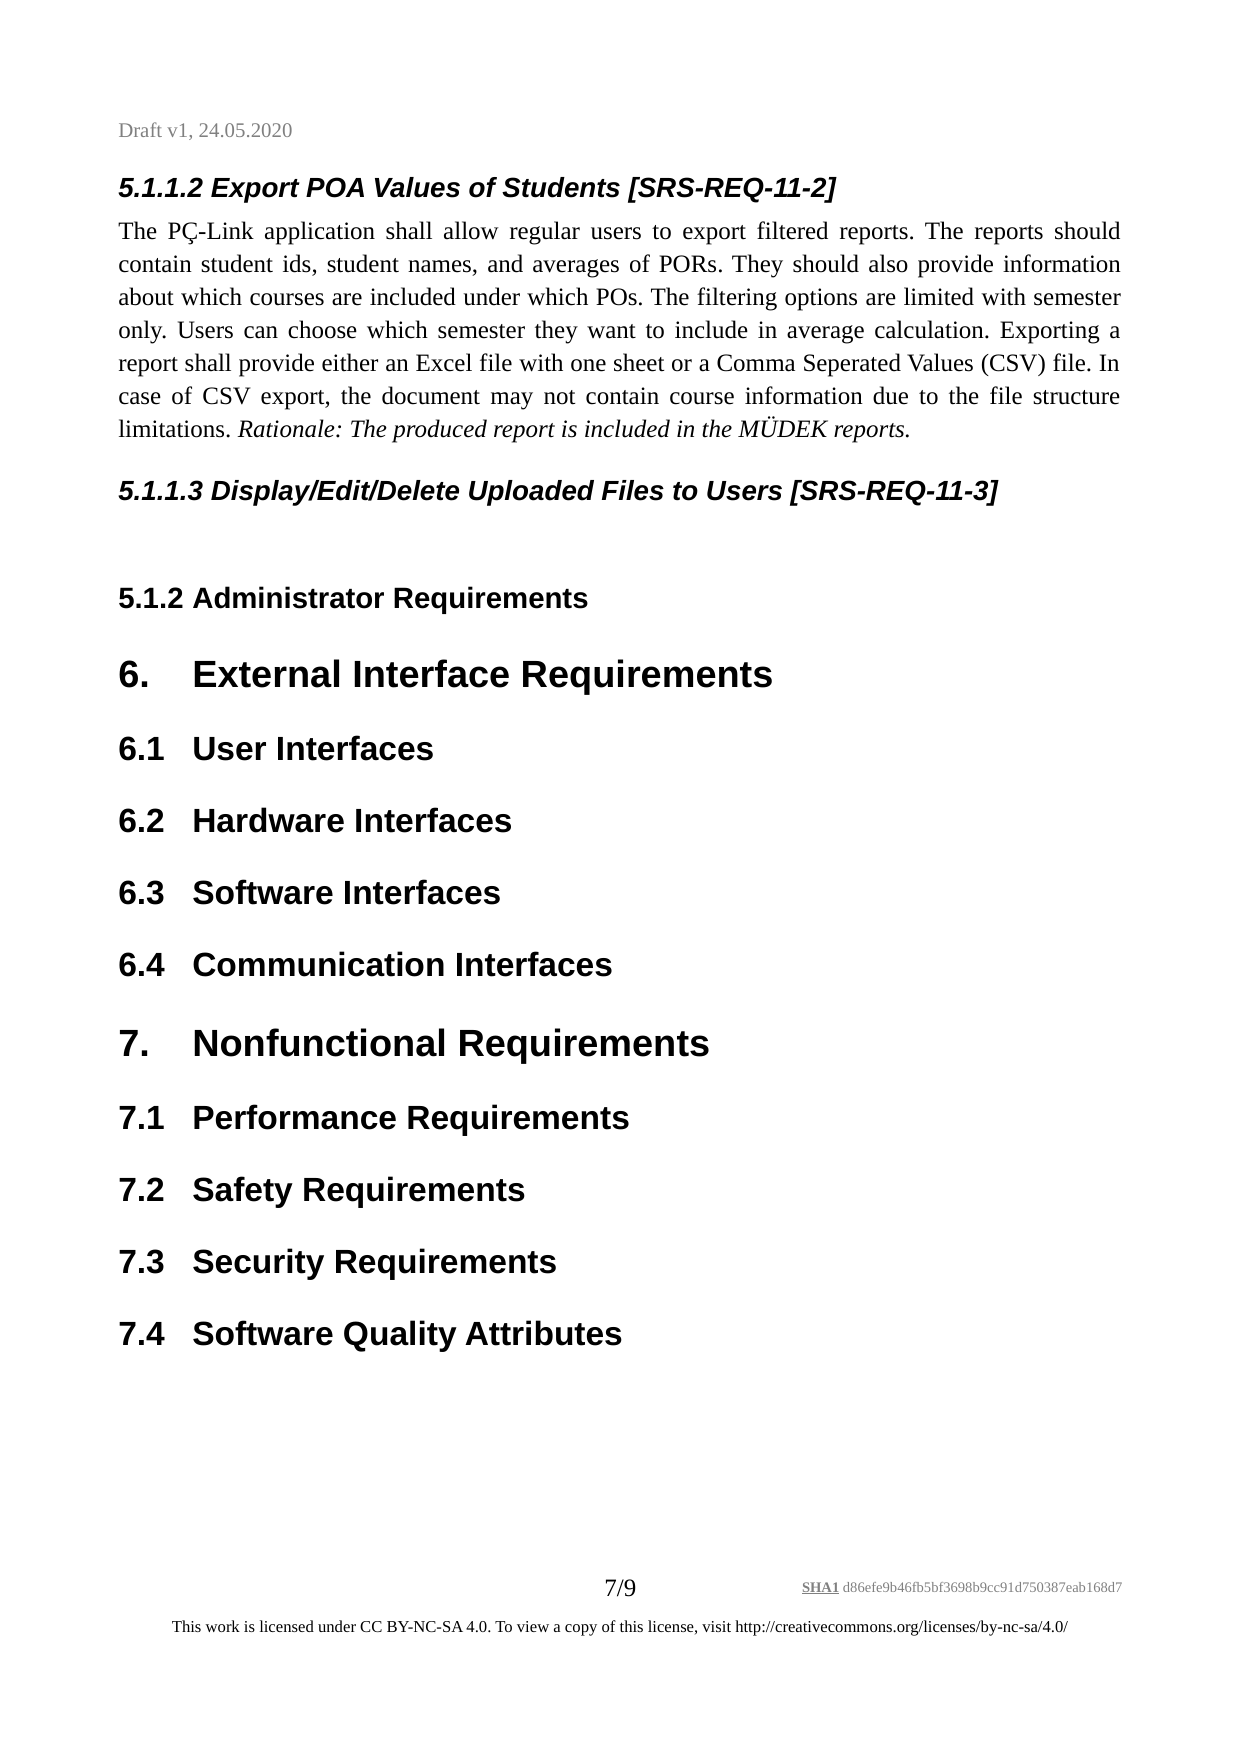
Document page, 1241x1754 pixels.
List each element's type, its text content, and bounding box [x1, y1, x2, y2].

subtitle User Interfaces [118, 729, 1122, 768]
subtitle Software Quality Attributes [118, 1314, 1122, 1353]
subtitle Hardware Interfaces [118, 801, 1122, 840]
text The PÇ-Link application shall allow regular users to export filtered reports. The reports should contain student ids, student names, and averages of PORs. They should also provide information about which courses are included under which POs. The filtering options are limited with semester only. Users can choose which semester they want to include in average calculation. Exporting a report shall provide either an Excel file with one sheet or a Comma Seperated Values (CSV) file. In case of CSV export, the document may not contain course information due to the file structure limitations. Rationale: The produced report is included in the MÜDEK reports. [118, 216, 1122, 443]
subtitle Nonfunctional Requirements [118, 1021, 1122, 1065]
subtitle Display/Edit/Delete Uploaded Files to Users [SRS-REQ-11-3] [118, 474, 1122, 506]
subtitle Export POA Values of Students [SRS-REQ-11-2] [118, 172, 1122, 203]
subtitle External Interface Requirements [118, 652, 1122, 696]
subtitle Safety Requirements [118, 1170, 1122, 1209]
subtitle Administrator Requirements [118, 581, 1122, 614]
subtitle Communication Interfaces [118, 945, 1122, 984]
subtitle Software Interfaces [118, 873, 1122, 912]
subtitle Performance Requirements [118, 1098, 1122, 1137]
subtitle Security Requirements [118, 1242, 1122, 1281]
